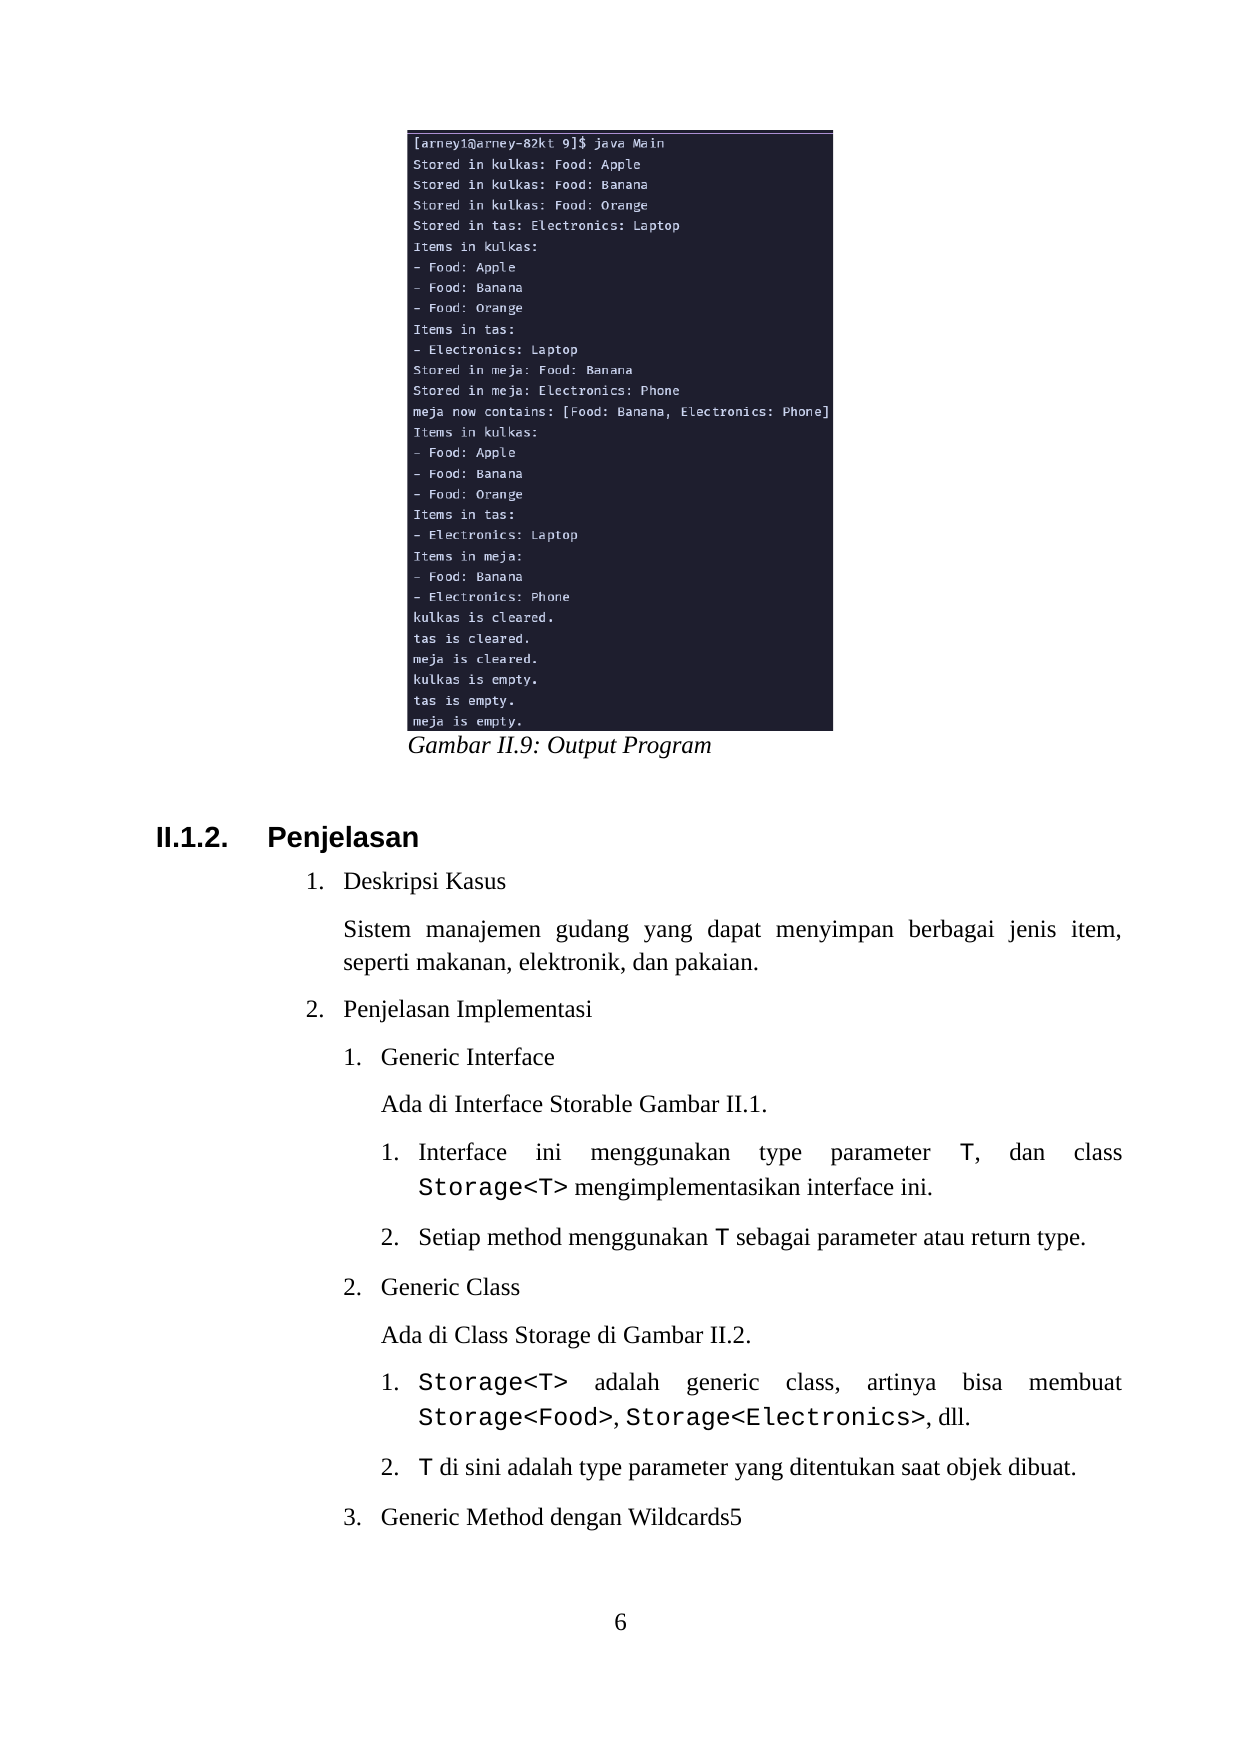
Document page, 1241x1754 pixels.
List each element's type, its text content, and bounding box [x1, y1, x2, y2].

subtitle Penjelasan [156, 820, 1122, 853]
list T di sini adalah type parameter yang ditentukan saat objek dibuat. [381, 1452, 1122, 1483]
list Generic Interface [343, 1042, 1122, 1071]
list Generic Class [343, 1272, 1122, 1301]
list Setiap method menggunakan T sebagai parameter atau return type. [381, 1222, 1122, 1253]
list Penjelasan Implementasi [306, 994, 1122, 1023]
list Storage<T> adalah generic class, artinya bisa membuat Storage<Food>, Storage<Electronics>, dll. [381, 1367, 1122, 1433]
list Ada di Class Storage di Gambar II.2. [343, 1320, 1122, 1348]
list Generic Method dengan Wildcards5 [343, 1502, 1122, 1531]
list Deskripsi Kasus [306, 866, 1122, 895]
text Gambar II.9: Output Program [407, 731, 833, 759]
list Ada di Interface Storable Gambar II.1. [343, 1089, 1122, 1118]
list Interface ini menggunakan type parameter T, dan class Storage<T> mengimplementasikan interface ini. [381, 1137, 1122, 1203]
picture [407, 130, 834, 731]
list Sistem manajemen gudang yang dapat menyimpan berbagai jenis item, seperti makanan, elektronik, dan pakaian. [306, 914, 1122, 975]
